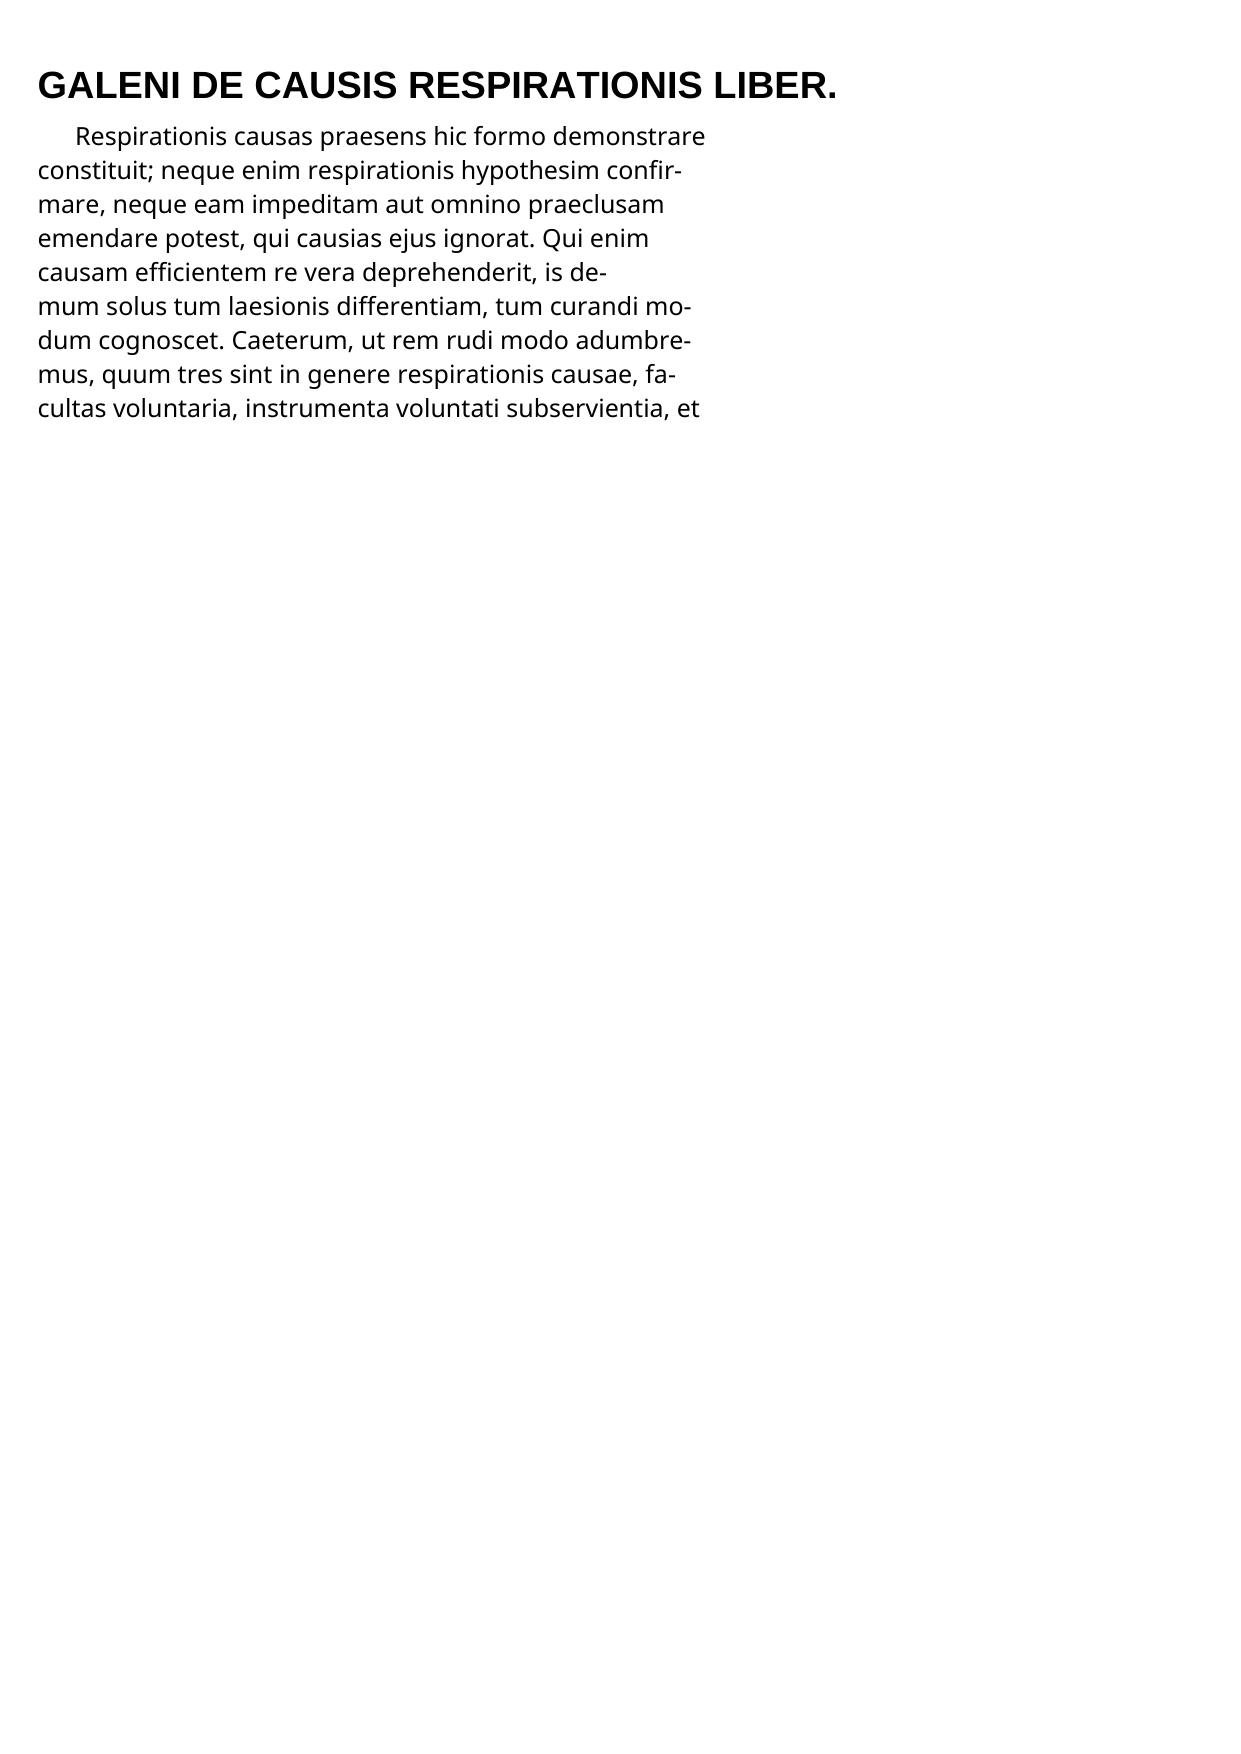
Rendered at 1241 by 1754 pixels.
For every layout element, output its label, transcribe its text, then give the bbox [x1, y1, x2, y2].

text Respirationis causas praesens hic formo demonstrare constituit; neque enim respirationis hypothesim confir- mare, neque eam impeditam aut omnino praeclusam emendare potest, qui causias ejus ignorat. Qui enim causam efficientem re vera deprehenderit, is de- mum solus tum laesionis differentiam, tum curandi mo- dum cognoscet. Caeterum, ut rem rudi modo adumbre- mus, quum tres sint in genere respirationis causae, fa- cultas voluntaria, instrumenta voluntati subservientia, et [37, 119, 1203, 425]
subtitle GALENI DE CAUSIS RESPIRATIONIS LIBER. [37, 62, 1203, 106]
